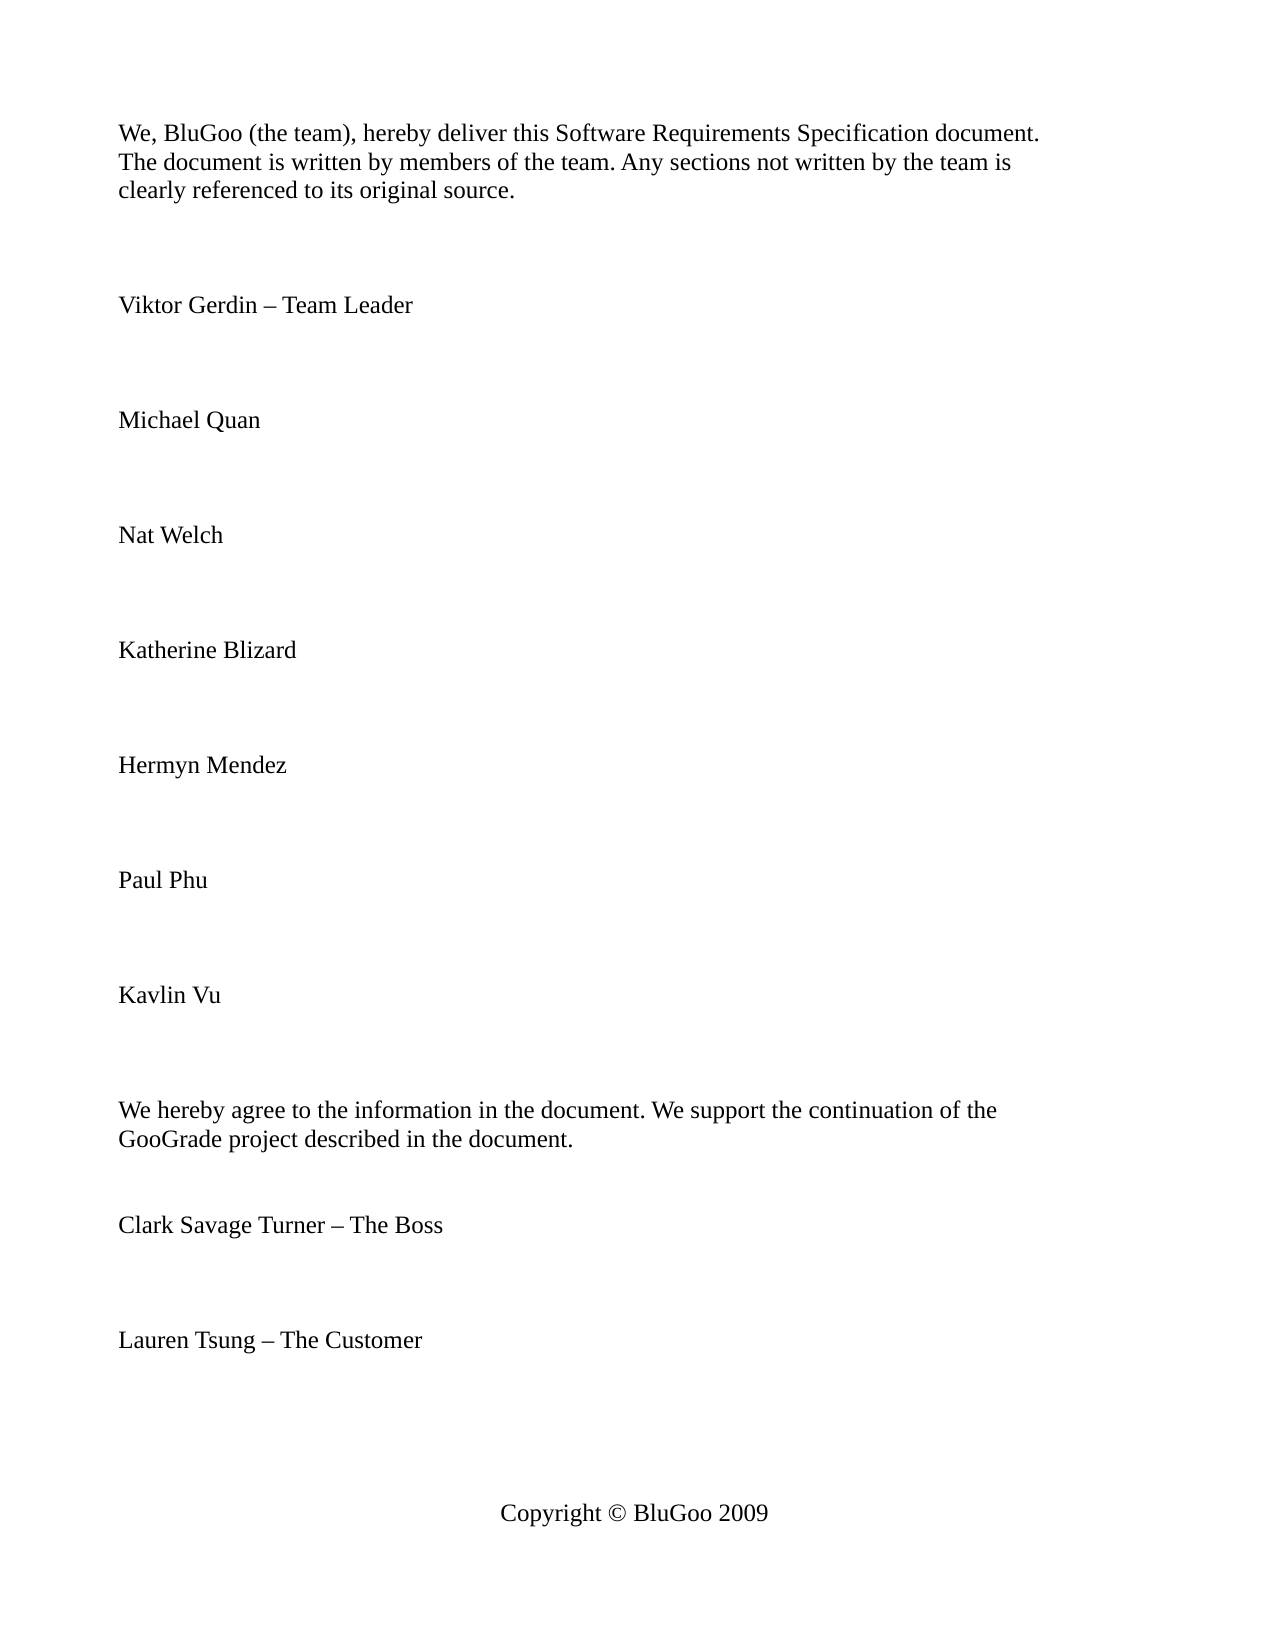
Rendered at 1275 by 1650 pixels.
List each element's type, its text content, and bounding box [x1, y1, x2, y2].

text Clark Savage Turner – The Boss [118, 1211, 1157, 1239]
text Lauren Tsung – The Customer [118, 1326, 1157, 1354]
text Copyright © BluGoo 2009 [118, 1498, 1157, 1527]
text We hereby agree to the information in the document. We support the continuation of the [118, 1096, 1157, 1124]
text Katherine Blizard [118, 636, 1157, 664]
text Kavlin Vu [118, 981, 1157, 1009]
text GooGrade project described in the document. [118, 1124, 1157, 1153]
text clearly referenced to its original source. [118, 176, 1157, 204]
text Paul Phu [118, 866, 1157, 894]
text Hermyn Mendez [118, 751, 1157, 779]
text Viktor Gerdin – Team Leader [118, 291, 1157, 319]
text We, BluGoo (the team), hereby deliver this Software Requirements Specification document. [118, 118, 1157, 147]
text Michael Quan [118, 406, 1157, 434]
text The document is written by members of the team. Any sections not written by the team is [118, 147, 1157, 176]
text Nat Welch [118, 521, 1157, 549]
